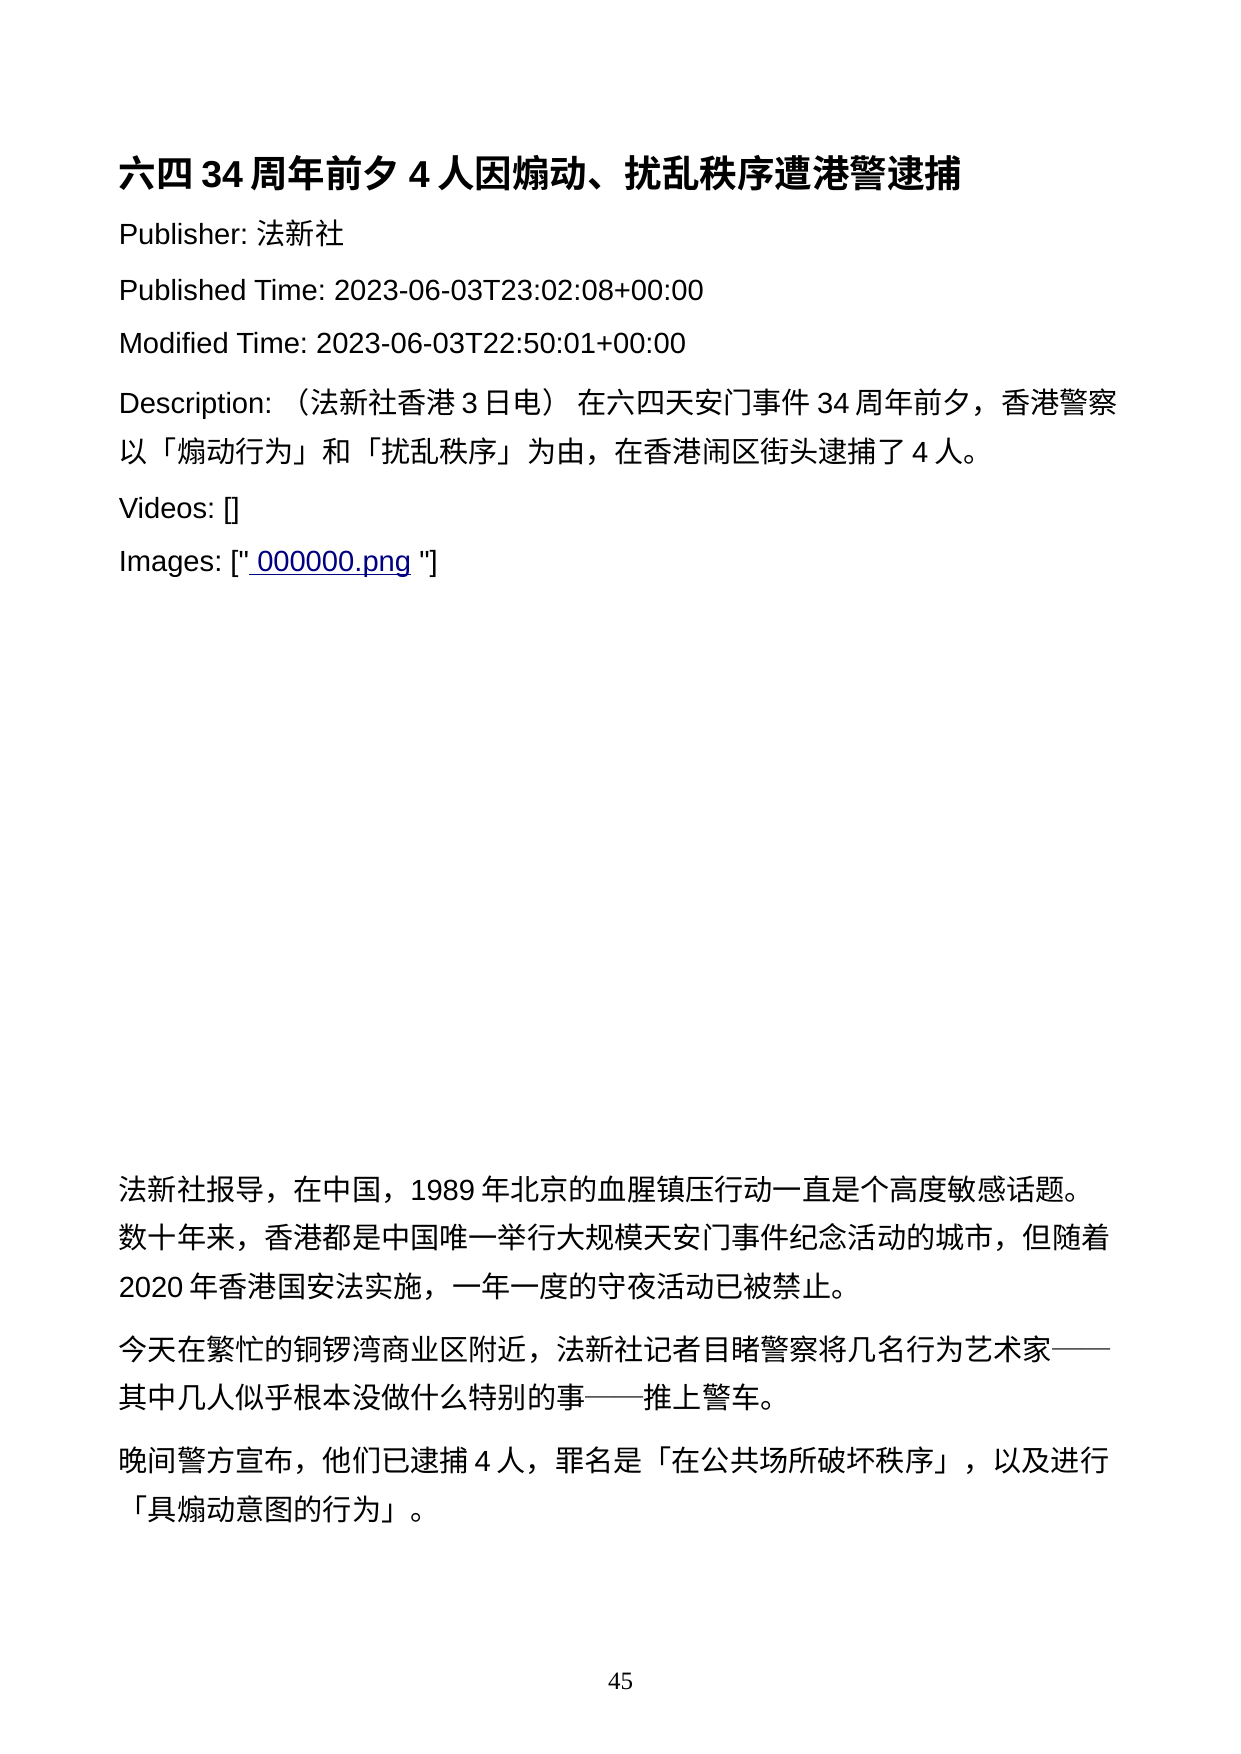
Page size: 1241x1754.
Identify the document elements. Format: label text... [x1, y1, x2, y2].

text Images: [" 000000.png "] [118, 544, 1122, 578]
text 法新社报导，在中国，1989年北京的血腥镇压行动一直是个高度敏感话题。数十年来，香港都是中国唯一举行大规模天安门事件纪念活动的城市，但随着2020年香港国安法实施，一年一度的守夜活动已被禁止。 [118, 1166, 1122, 1305]
text 晚间警方宣布，他们已逮捕4人，罪名是「在公共场所破坏秩序」，以及进行「具煽动意图的行为」。 [118, 1438, 1122, 1529]
text Published Time: 2023-06-03T23:02:08+00:00 [118, 273, 1122, 307]
text 今天在繁忙的铜锣湾商业区附近，法新社记者目睹警察将几名行为艺术家──其中几人似乎根本没做什么特别的事──推上警车。 [118, 1326, 1122, 1417]
text Videos: [] [118, 491, 1122, 525]
text Publisher: 法新社 [118, 210, 1122, 253]
text Modified Time: 2023-06-03T22:50:01+00:00 [118, 327, 1122, 360]
subtitle 六四34周年前夕 4人因煽动、扰乱秩序遭港警逮捕 [118, 143, 1122, 198]
text Description: （法新社香港3日电） 在六四天安门事件34周年前夕，香港警察以「煽动行为」和「扰乱秩序」为由，在香港闹区街头逮捕了4人。 [118, 380, 1122, 471]
